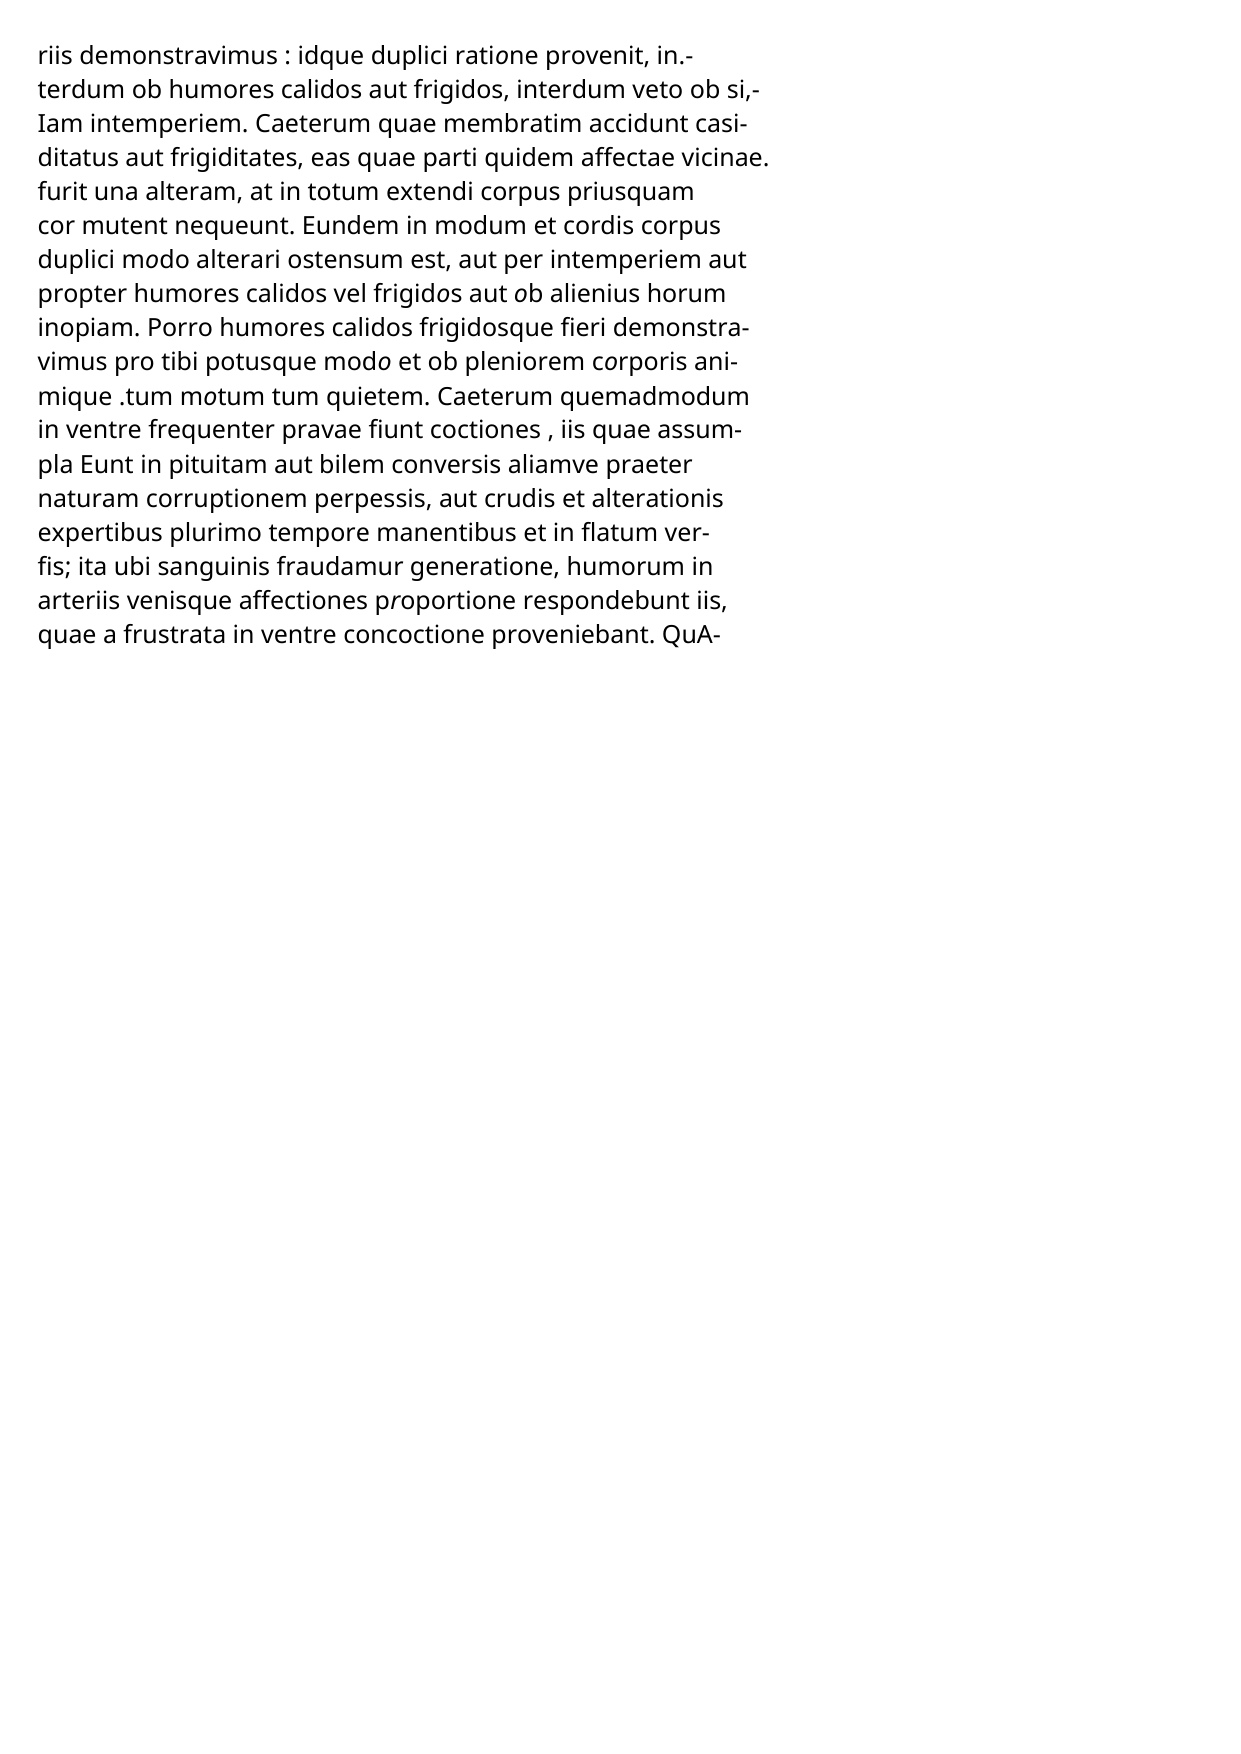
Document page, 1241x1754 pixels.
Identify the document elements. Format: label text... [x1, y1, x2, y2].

text riis demonstravimus : idque duplici ratione provenit, in.- terdum ob humores calidos aut frigidos, interdum veto ob si,- Iam intemperiem. Caeterum quae membratim accidunt casi- ditatus aut frigiditates, eas quae parti quidem affectae vicinae. furit una alteram, at in totum extendi corpus priusquam cor mutent nequeunt. Eundem in modum et cordis corpus duplici modo alterari ostensum est, aut per intemperiem aut propter humores calidos vel frigidos aut ob alienius horum inopiam. Porro humores calidos frigidosque fieri demonstra- vimus pro tibi potusque modo et ob pleniorem corporis ani- mique .tum motum tum quietem. Caeterum quemadmodum in ventre frequenter pravae fiunt coctiones , iis quae assum- pla Eunt in pituitam aut bilem conversis aliamve praeter naturam corruptionem perpessis, aut crudis et alterationis expertibus plurimo tempore manentibus et in flatum ver- fis; ita ubi sanguinis fraudamur generatione, humorum in arteriis venisque affectiones proportione respondebunt iis, quae a frustrata in ventre concoctione proveniebant. QuA- [37, 37, 1203, 651]
